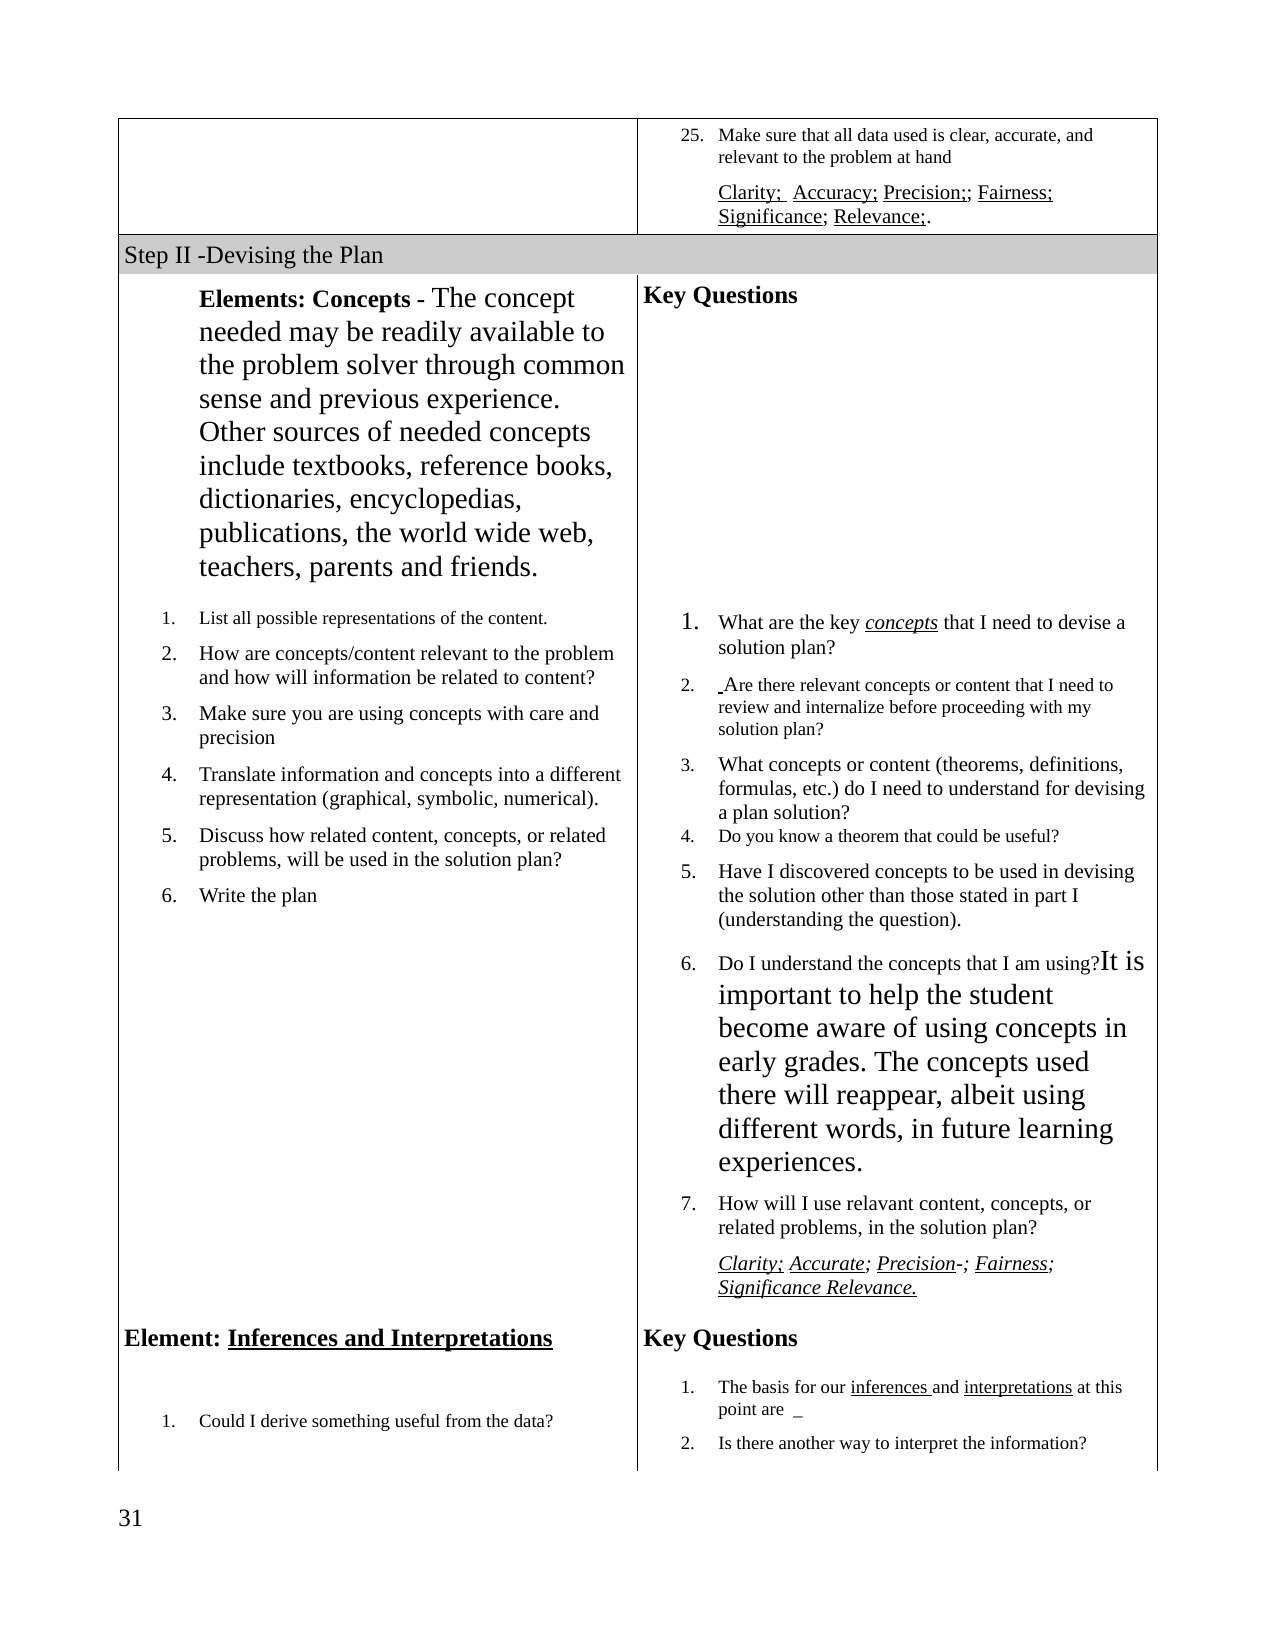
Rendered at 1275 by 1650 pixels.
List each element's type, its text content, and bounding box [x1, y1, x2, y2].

table_cell [119, 119, 637, 234]
table_cell What is the most important and relevant information for addressing and solving the problem? What information such as data, and facts do I have? W hat information do I need to answer the question? Have I extracted all relevant data from the problem statement? Did you use all the data? Did you use the whole condition? What are the main assumption(s) underlying my solution plan? What am I taking for granted? Are myassumptions justifiable? Have I stated my assumptions or generalization?s Can I find information from the starting equation then will make a request? Do I need to seek new information and data? How is that information accessed and used? What information, not found in the problem statement, will have to be derived from course content? Could I derive something useful from the data? How can the information be used? Are my assumptions explicit and clear? Am I considering all of the information or data provided in the problem? Did you use the whole condition.? Does it seem that some information is still missing? How is information to be accessed and used? Apply the *Intellectual Standards to Element of Reasoning.: What information is extraneous? Have I made additional assumptions about the problem that I need to work into the plan? Make sure that all data used is clear, accurate, and relevant to the problem at hand Clarity; Accuracy; Precision;; Fairness; Significance; Relevance;. [638, 119, 1157, 234]
table_cell Elements: Concepts - The concept needed may be readily available to the problem solver through common sense and previous experience. Other sources of needed concepts include textbooks, reference books, dictionaries, encyclopedias, publications, the world wide web, teachers, parents and friends. [119, 275, 637, 600]
table_cell What are the key concepts that I need to devise a solution plan? Are there relevant concepts or content that I need to review and internalize before proceeding with my solution plan? What concepts or content (theorems, definitions, formulas, etc.) do I need to understand for devising a plan solution? Do you know a theorem that could be useful? Have I discovered concepts to be used in devising the solution other than those stated in part I (understanding the question). Do I understand the concepts that I am using?It is important to help the student become aware of using concepts in early grades. The concepts used there will reappear, albeit using different words, in future learning experiences. How will I use relavant content, concepts, or related problems, in the solution plan? Clarity; Accurate; Precision-; Fairness; Significance Relevance. [638, 600, 1157, 1318]
table_cell Key Questions [638, 275, 1157, 600]
table_header Step II -Devising the Plan [119, 235, 1157, 274]
table_cell Key Questions [638, 1318, 1157, 1370]
table_cell Element: Inferences and Interpretations [119, 1318, 637, 1370]
table_cell The basis for our inferences and interpretations at this point are _ Is there another way to interpret the information? Can I justify my interpretation of the information or problem to be solved? Have I made any inferences beyond what the evidence implies? Are my inferences consistent?) Have I made additional inferences about the problem as I've devised the plan? Clarity; Accurate; Precise; Fairness; Breadth; Significance [638, 1370, 1157, 1471]
table_cell List all possible representations of the content. How are concepts/content relevant to the problem and how will information be related to content? Make sure you are using concepts with care and precision Translate information and concepts into a different representation (graphical, symbolic, numerical). Discuss how related content, concepts, or related problems, will be used in the solution plan? Write the plan [119, 600, 637, 1318]
table_cell Could I derive something useful from the data? Explin how you are interpreting the data and how it will be used in the solution plan. writing strategies for those who have difficulty writing their explanations [119, 1370, 637, 1471]
